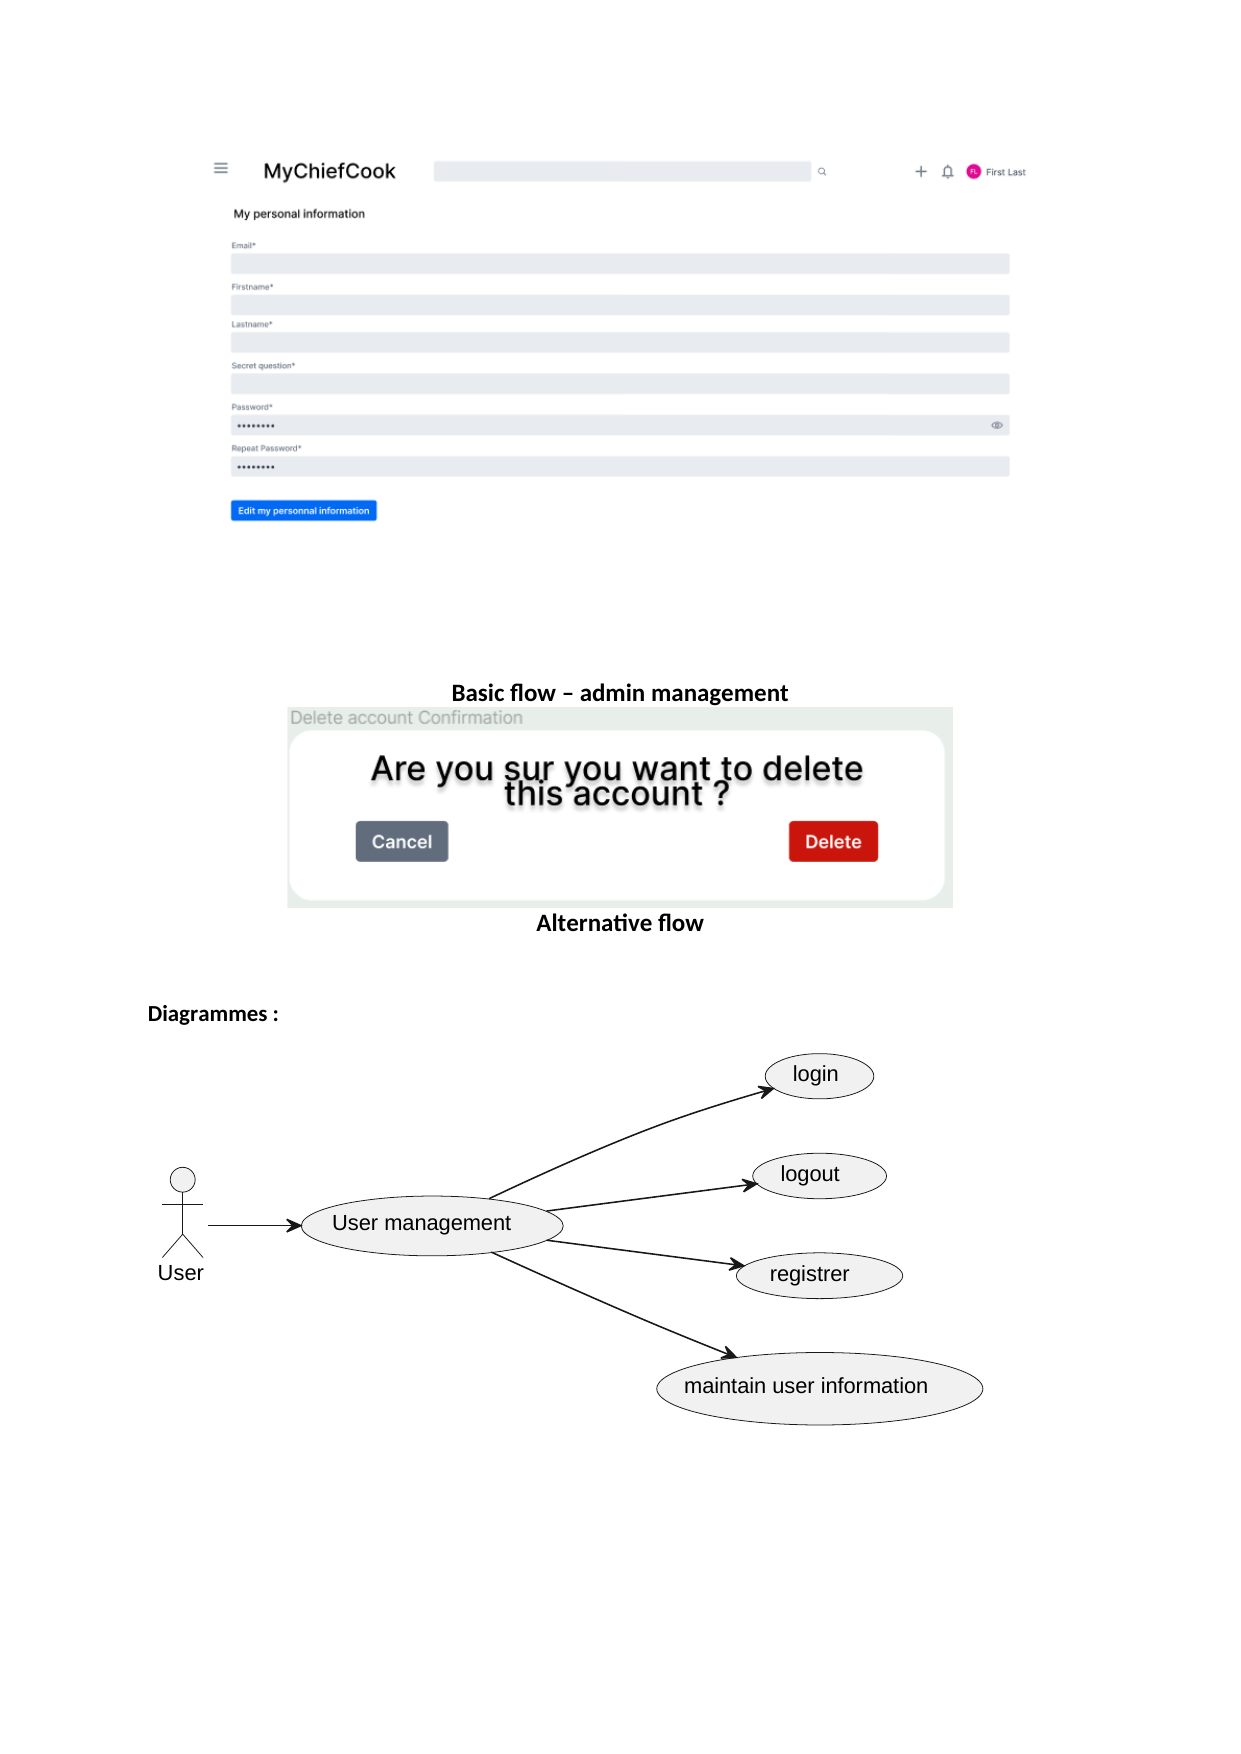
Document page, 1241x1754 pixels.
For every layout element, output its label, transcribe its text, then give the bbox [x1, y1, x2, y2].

text Diagrammes : [148, 999, 1093, 1027]
text Alternative flow [148, 907, 1093, 938]
text Basic flow – admin management [148, 677, 1093, 707]
